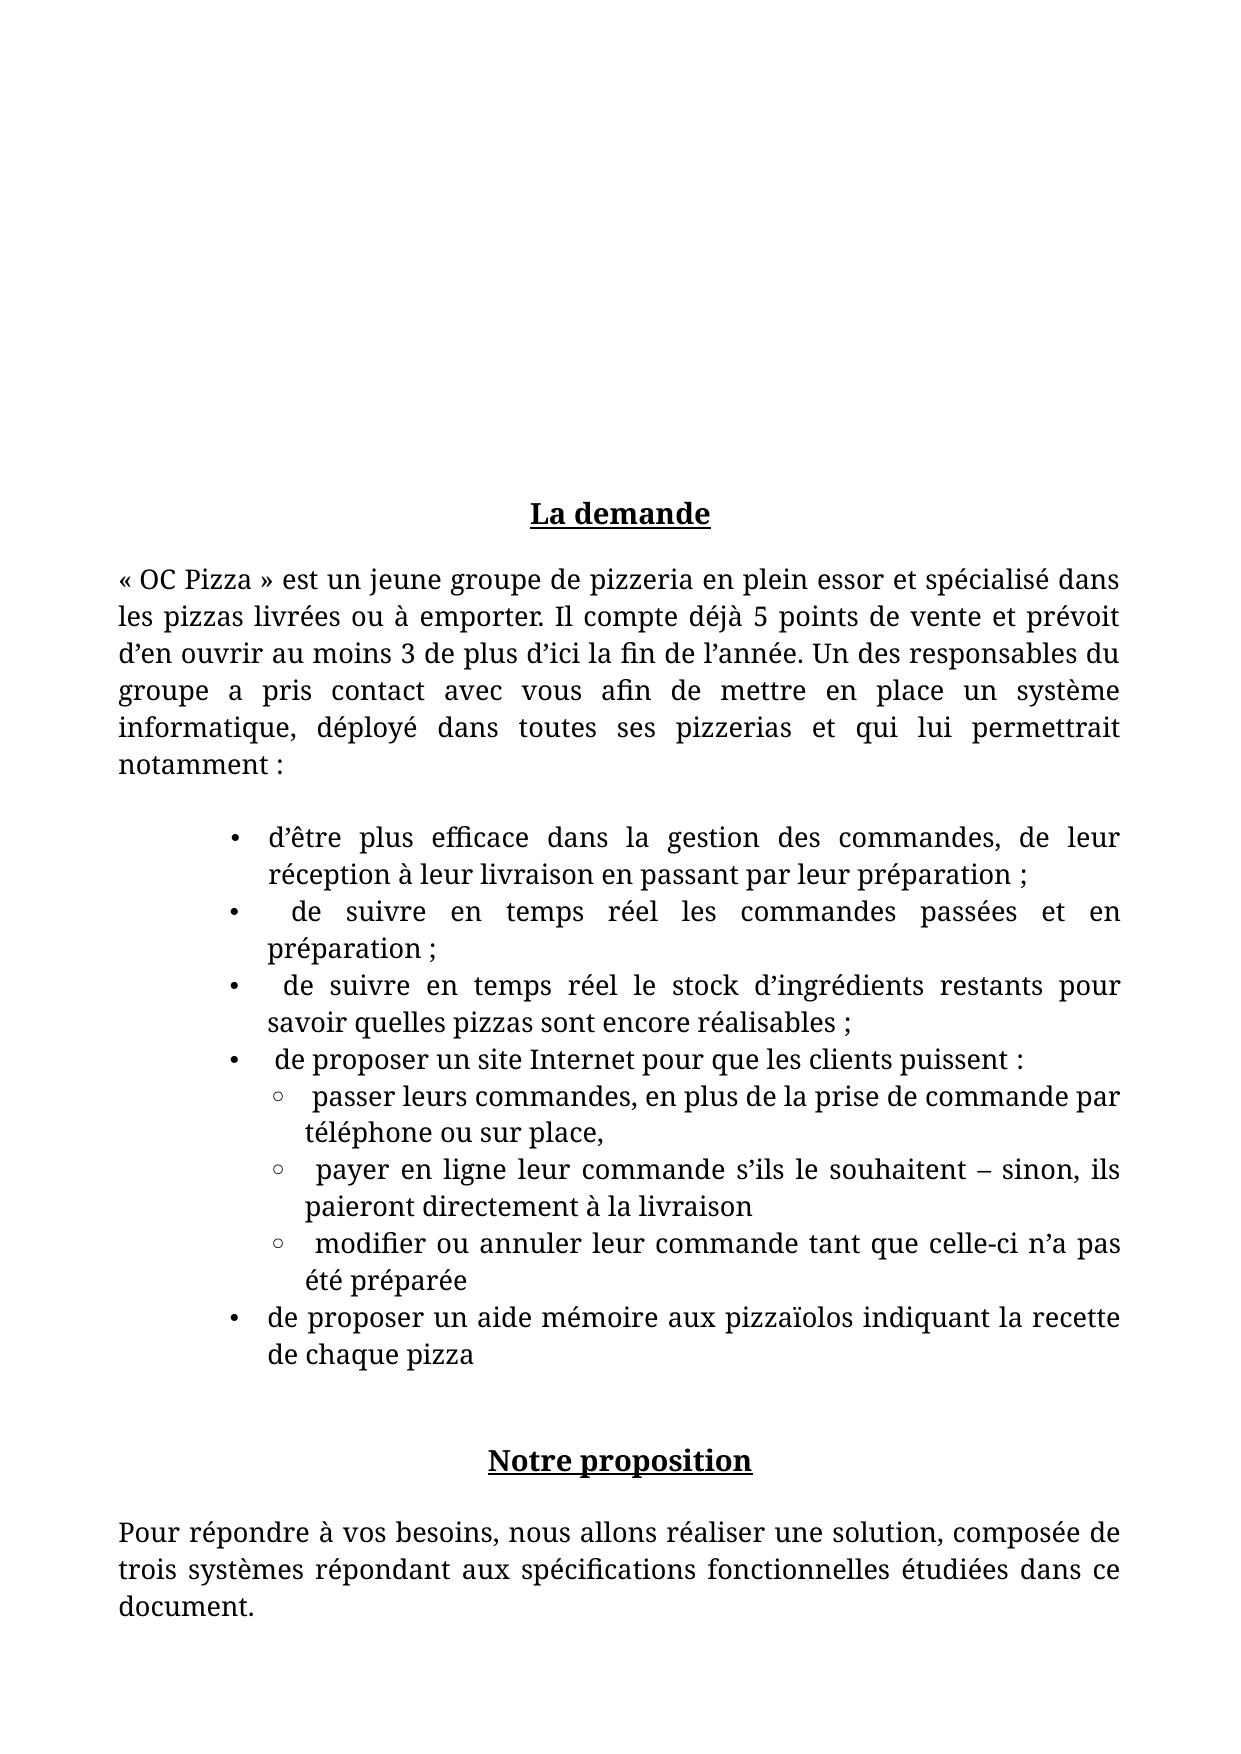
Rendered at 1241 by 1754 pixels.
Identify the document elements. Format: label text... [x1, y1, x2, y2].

text Pour répondre à vos besoins, nous allons réaliser une solution, composée de trois systèmes répondant aux spécifications fonctionnelles étudiées dans ce document. [118, 1514, 1122, 1624]
list de suivre en temps réel le stock d’ingrédients restants pour savoir quelles pizzas sont encore réalisables ; [229, 966, 1122, 1040]
text « OC Pizza » est un jeune groupe de pizzeria en plein essor et spécialisé dans les pizzas livrées ou à emporter. Il compte déjà 5 points de vente et prévoit d’en ouvrir au moins 3 de plus d’ici la fin de l’année. Un des responsables du groupe a pris contact avec vous afin de mettre en place un système informatique, déployé dans toutes ses pizzerias et qui lui permettrait notamment : [118, 561, 1122, 782]
list passer leurs commandes, en plus de la prise de commande par téléphone ou sur place, [267, 1077, 1122, 1151]
text Notre proposition [118, 1440, 1122, 1479]
list modifier ou annuler leur commande tant que celle-ci n’a pas été préparée [267, 1224, 1122, 1298]
list d’être plus efficace dans la gestion des commandes, de leur réception à leur livraison en passant par leur préparation ; [231, 819, 1122, 893]
list de proposer un aide mémoire aux pizzaïolos indiquant la recette de chaque pizza [229, 1298, 1122, 1372]
list payer en ligne leur commande s’ils le souhaitent – sinon, ils paieront directement à la livraison [267, 1151, 1122, 1224]
list de suivre en temps réel les commandes passées et en préparation ; [229, 893, 1122, 966]
list de proposer un site Internet pour que les clients puissent : [229, 1040, 1122, 1077]
text La demande [118, 493, 1122, 533]
